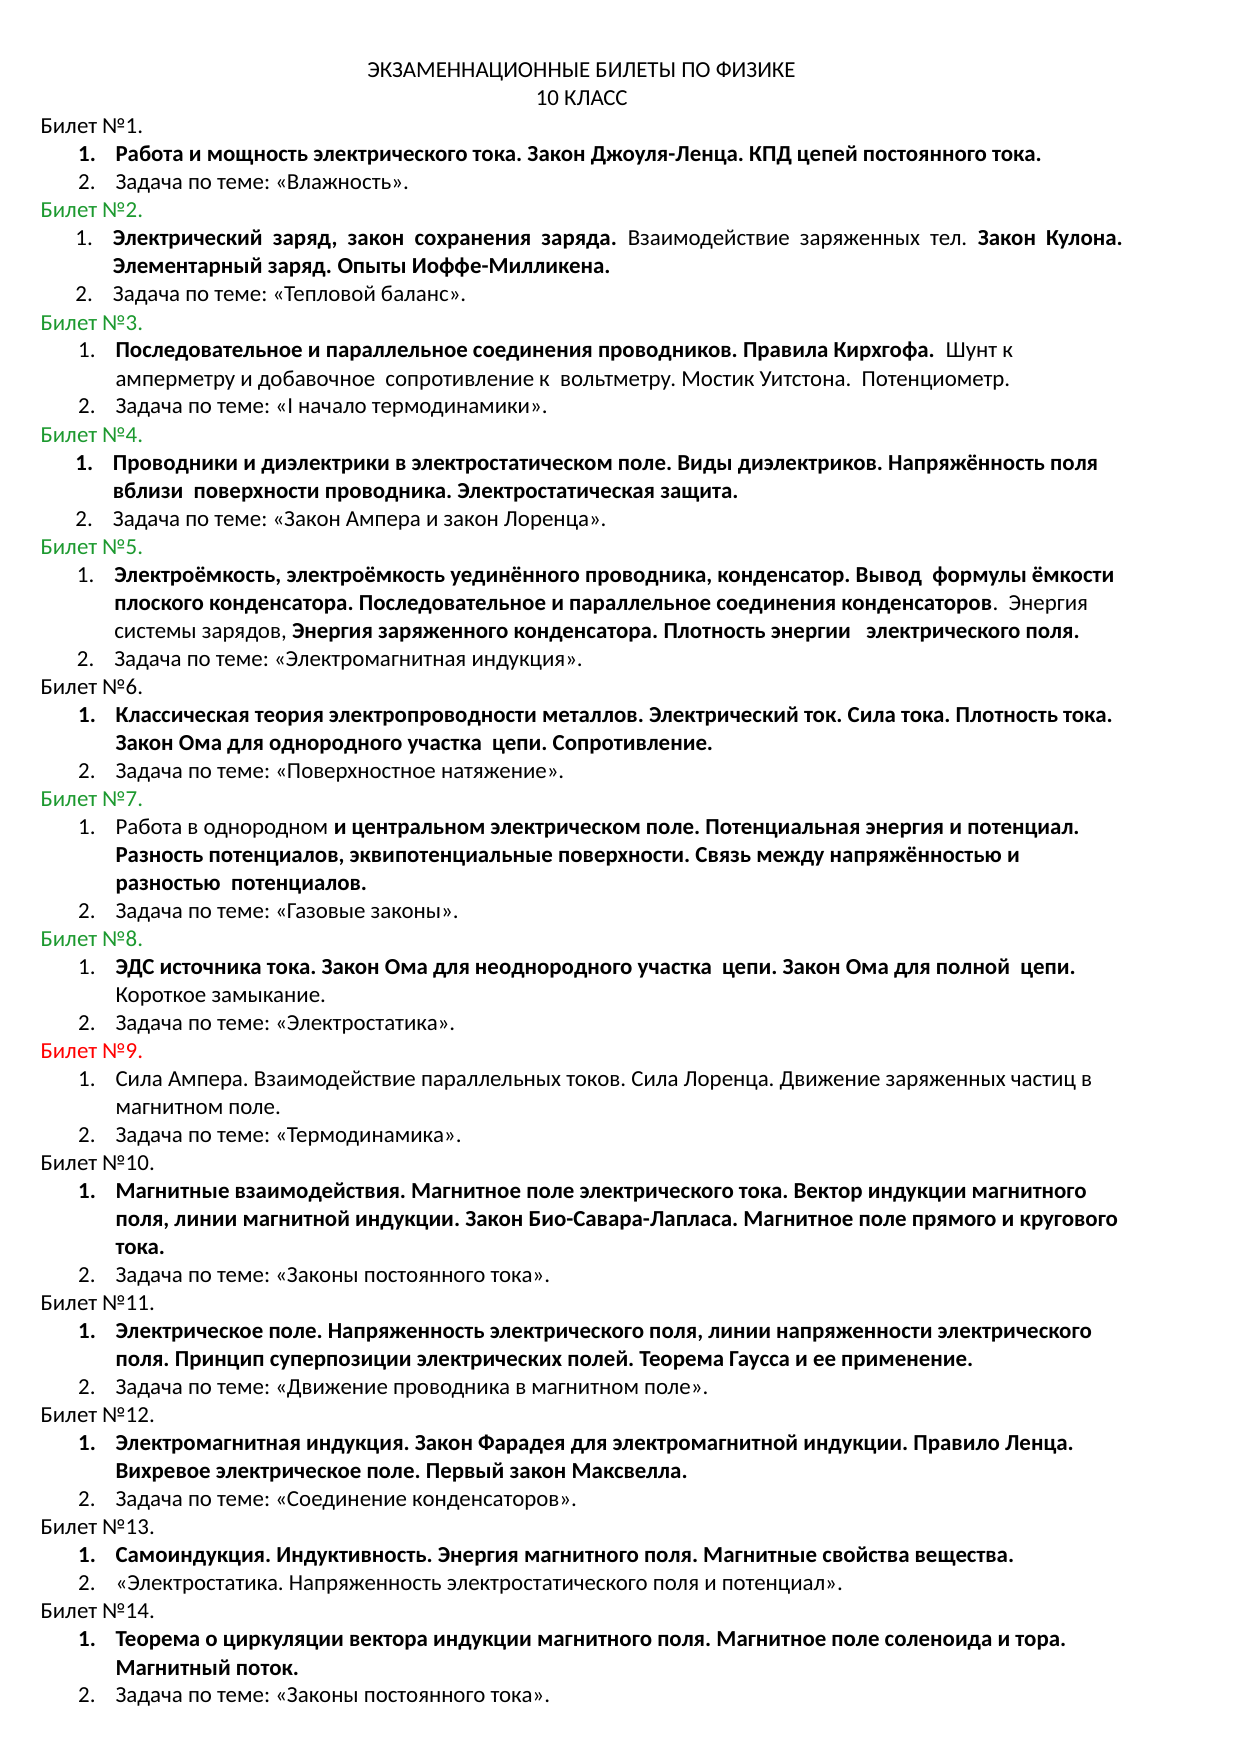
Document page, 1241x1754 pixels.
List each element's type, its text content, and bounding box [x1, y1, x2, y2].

text Билет №12. [40, 1400, 1122, 1428]
list Самоиндукция. Индуктивность. Энергия магнитного поля. Магнитные свойства вещества. [78, 1541, 1122, 1568]
list Задача по теме: «Закон Ампера и закон Лоренца». [75, 504, 1122, 532]
list Теорема о циркуляции вектора индукции магнитного поля. Магнитное поле соленоида и тора. Магнитный поток. [78, 1624, 1122, 1681]
list Последовательное и параллельное соединения проводников. Правила Кирхгофа. Шунт к амперметру и добавочное сопротивление к вольтметру. Мостик Уитстона. Потенциометр. [78, 336, 1122, 392]
list Электромагнитная индукция. Закон Фарадея для электромагнитной индукции. Правило Ленца. Вихревое электрическое поле. Первый закон Максвелла. [78, 1428, 1122, 1484]
text Билет №10. [40, 1148, 1122, 1176]
list Задача по теме: «Движение проводника в магнитном поле». [78, 1372, 1122, 1400]
text Билет №7. [40, 784, 1122, 812]
text Билет №3. [40, 308, 1122, 336]
text Билет №8. [40, 924, 1122, 952]
list «Электростатика. Напряженность электростатического поля и потенциал». [78, 1568, 1122, 1597]
text Билет №5. [40, 532, 1122, 560]
list Электрический заряд, закон сохранения заряда. Взаимодействие заряженных тел. Закон Кулона. Элементарный заряд. Опыты Иоффе-Милликена. [75, 223, 1122, 279]
list Классическая теория электропроводности металлов. Электрический ток. Сила тока. Плотность тока. Закон Ома для однородного участка цепи. Сопротивление. [78, 700, 1122, 756]
list Задача по теме: «Термодинамика». [78, 1120, 1122, 1148]
list Сила Ампера. Взаимодействие параллельных токов. Сила Лоренца. Движение заряженных частиц в магнитном поле. [78, 1064, 1122, 1120]
list Задача по теме: «Законы постоянного тока». [78, 1260, 1122, 1288]
list Задача по теме: «Электростатика». [78, 1008, 1122, 1036]
text Билет №9. [40, 1036, 1122, 1064]
list Проводники и диэлектрики в электростатическом поле. Виды диэлектриков. Напряжённость поля вблизи поверхности проводника. Электростатическая защита. [75, 448, 1122, 504]
list Задача по теме: «Поверхностное натяжение». [78, 756, 1122, 784]
list Задача по теме: «Законы постоянного тока». [78, 1681, 1122, 1709]
text 10 КЛАСС [40, 83, 1122, 111]
text Билет №4. [40, 420, 1122, 448]
list Работа в однородном и центральном электрическом поле. Потенциальная энергия и потенциал. Разность потенциалов, эквипотенциальные поверхности. Связь между напряжённостью и разностью потенциалов. [78, 812, 1122, 896]
list Задача по теме: «Газовые законы». [78, 896, 1122, 924]
text Билет №1. [40, 111, 1122, 139]
list Магнитные взаимодействия. Магнитное поле электрического тока. Вектор индукции магнитного поля, линии магнитной индукции. Закон Био-Савара-Лапласа. Магнитное поле прямого и кругового тока. [78, 1176, 1122, 1260]
list Задача по теме: «Тепловой баланс». [75, 279, 1122, 308]
list Задача по теме: «I начало термодинамики». [78, 392, 1122, 420]
text Билет №2. [40, 196, 1122, 223]
list Задача по теме: «Влажность». [78, 167, 1122, 196]
list ЭДС источника тока. Закон Ома для неоднородного участка цепи. Закон Ома для полной цепи. Короткое замыкание. [78, 952, 1122, 1008]
list Работа и мощность электрического тока. Закон Джоуля-Ленца. КПД цепей постоянного тока. [78, 139, 1122, 167]
list Задача по теме: «Соединение конденсаторов». [78, 1484, 1122, 1512]
list Электрическое поле. Напряженность электрического поля, линии напряженности электрического поля. Принцип суперпозиции электрических полей. Теорема Гаусса и ее применение. [78, 1316, 1122, 1372]
text Билет №11. [40, 1288, 1122, 1316]
text Билет №14. [40, 1597, 1122, 1624]
text Билет №13. [40, 1512, 1122, 1541]
list Электроёмкость, электроёмкость уединённого проводника, конденсатор. Вывод формулы ёмкости плоского конденсатора. Последовательное и параллельное соединения конденсаторов. Энергия системы зарядов, Энергия заряженного конденсатора. Плотность энергии электрического поля. [77, 560, 1122, 644]
text ЭКЗАМЕННАЦИОННЫЕ БИЛЕТЫ ПО ФИЗИКЕ [40, 55, 1122, 83]
list Задача по теме: «Электромагнитная индукция». [77, 644, 1122, 672]
text Билет №6. [40, 672, 1122, 700]
